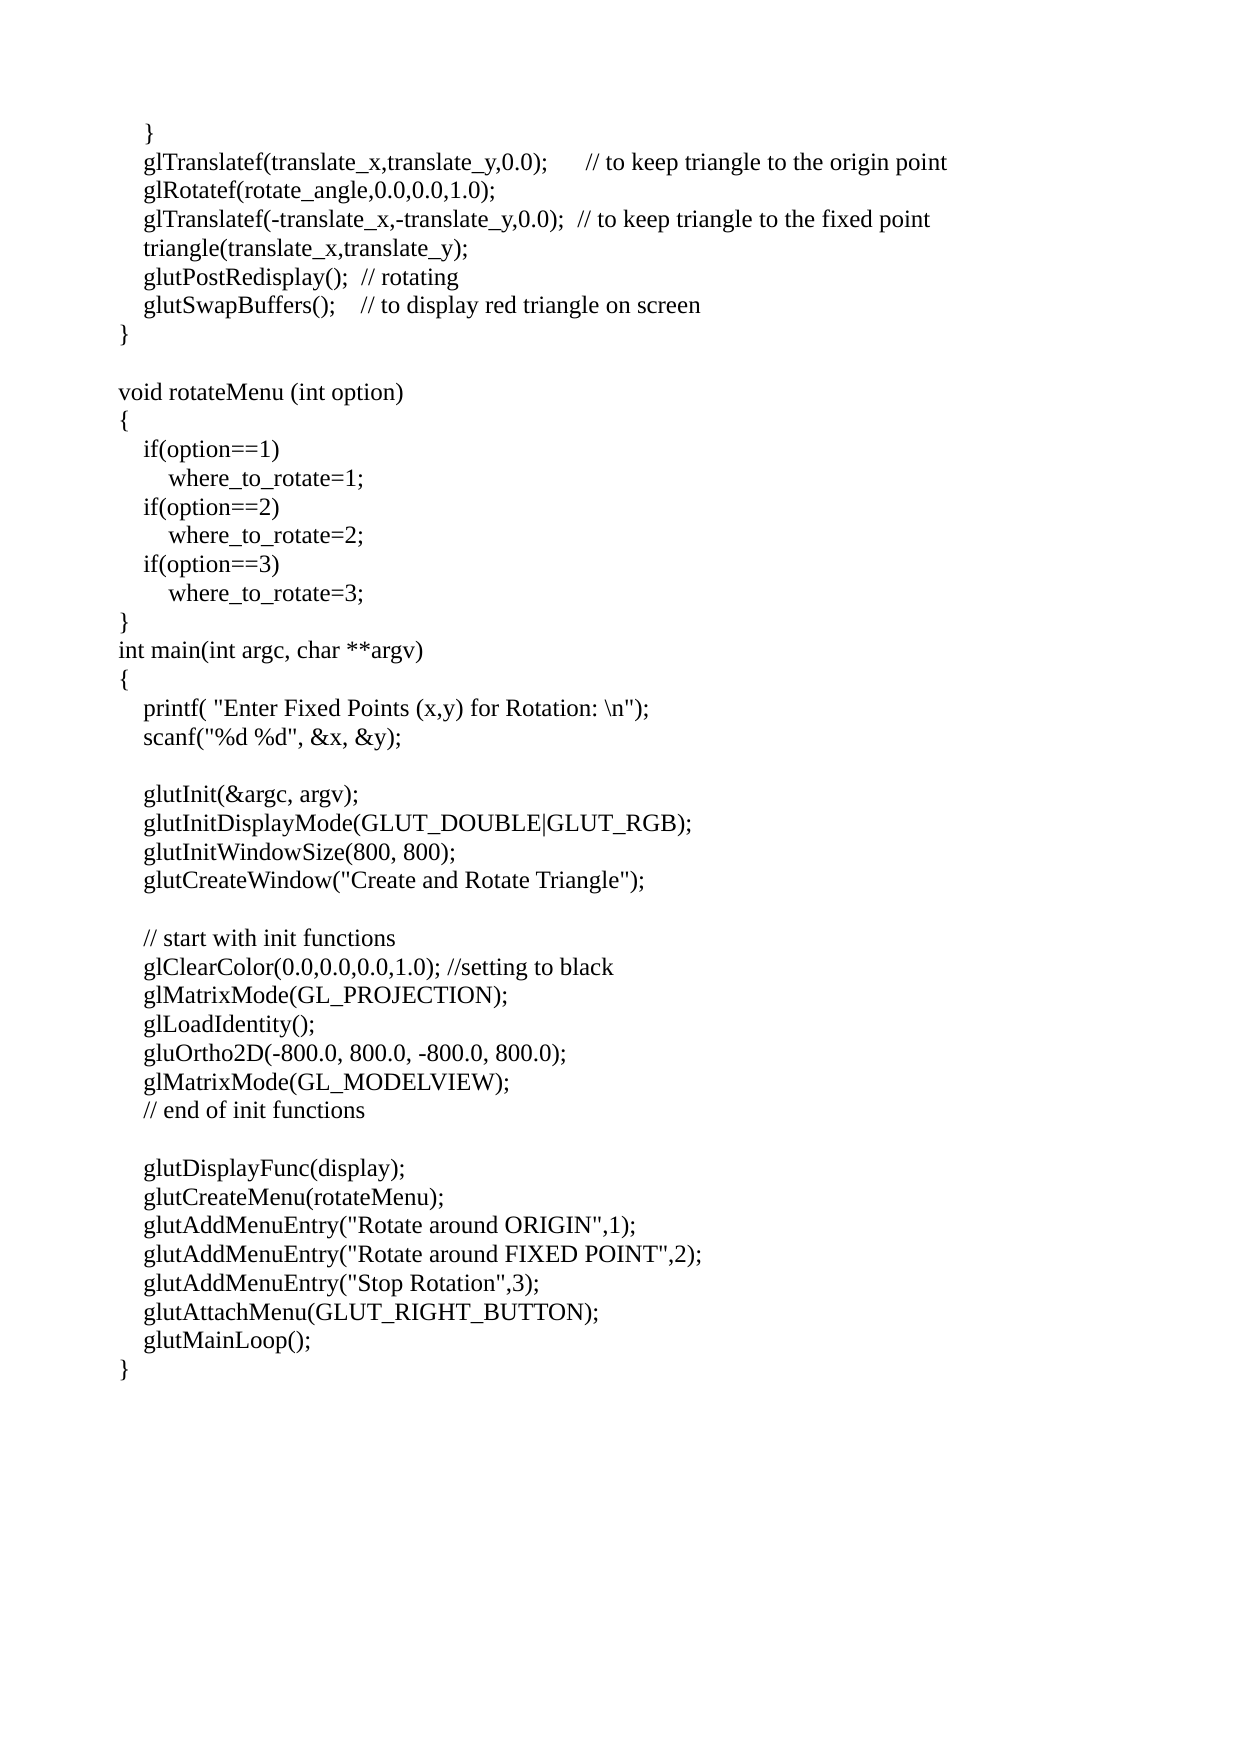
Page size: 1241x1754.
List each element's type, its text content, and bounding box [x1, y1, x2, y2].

text triangle(translate_x,translate_y); [118, 233, 1122, 262]
text gluOrtho2D(-800.0, 800.0, -800.0, 800.0); [118, 1038, 1122, 1067]
text glutAddMenuEntry("Rotate around FIXED POINT",2); [118, 1239, 1122, 1268]
text glTranslatef(-translate_x,-translate_y,0.0); // to keep triangle to the fixed point [118, 204, 1122, 233]
text void rotateMenu (int option) [118, 377, 1122, 406]
text glutPostRedisplay(); // rotating [118, 262, 1122, 291]
text glTranslatef(translate_x,translate_y,0.0); // to keep triangle to the origin point [118, 147, 1122, 176]
text glLoadIdentity(); [118, 1009, 1122, 1038]
text glutAddMenuEntry("Rotate around ORIGIN",1); [118, 1211, 1122, 1239]
text glutCreateMenu(rotateMenu); [118, 1182, 1122, 1211]
text { [118, 664, 1122, 693]
text if(option==3) [118, 549, 1122, 578]
text glutCreateWindow("Create and Rotate Triangle"); [118, 866, 1122, 894]
text glMatrixMode(GL_PROJECTION); [118, 981, 1122, 1009]
text if(option==1) [118, 434, 1122, 463]
text glutAddMenuEntry("Stop Rotation",3); [118, 1268, 1122, 1297]
text } [118, 118, 1122, 147]
text scanf("%d %d", &x, &y); [118, 722, 1122, 751]
text { [118, 406, 1122, 434]
text glutAttachMenu(GLUT_RIGHT_BUTTON); [118, 1297, 1122, 1326]
text glutInitWindowSize(800, 800); [118, 837, 1122, 866]
text where_to_rotate=3; [118, 578, 1122, 607]
text } [118, 319, 1122, 348]
text glutMainLoop(); [118, 1326, 1122, 1354]
text printf( "Enter Fixed Points (x,y) for Rotation: \n"); [118, 693, 1122, 722]
text glutInitDisplayMode(GLUT_DOUBLE|GLUT_RGB); [118, 808, 1122, 837]
text glRotatef(rotate_angle,0.0,0.0,1.0); [118, 176, 1122, 204]
text int main(int argc, char **argv) [118, 636, 1122, 664]
text // end of init functions [118, 1096, 1122, 1124]
text if(option==2) [118, 492, 1122, 521]
text where_to_rotate=1; [118, 463, 1122, 492]
text glClearColor(0.0,0.0,0.0,1.0); //setting to black [118, 952, 1122, 981]
text } [118, 1354, 1122, 1383]
text glutSwapBuffers(); // to display red triangle on screen [118, 291, 1122, 319]
text } [118, 607, 1122, 636]
text glMatrixMode(GL_MODELVIEW); [118, 1067, 1122, 1096]
text glutDisplayFunc(display); [118, 1153, 1122, 1182]
text where_to_rotate=2; [118, 521, 1122, 549]
text // start with init functions [118, 923, 1122, 952]
text glutInit(&argc, argv); [118, 779, 1122, 808]
